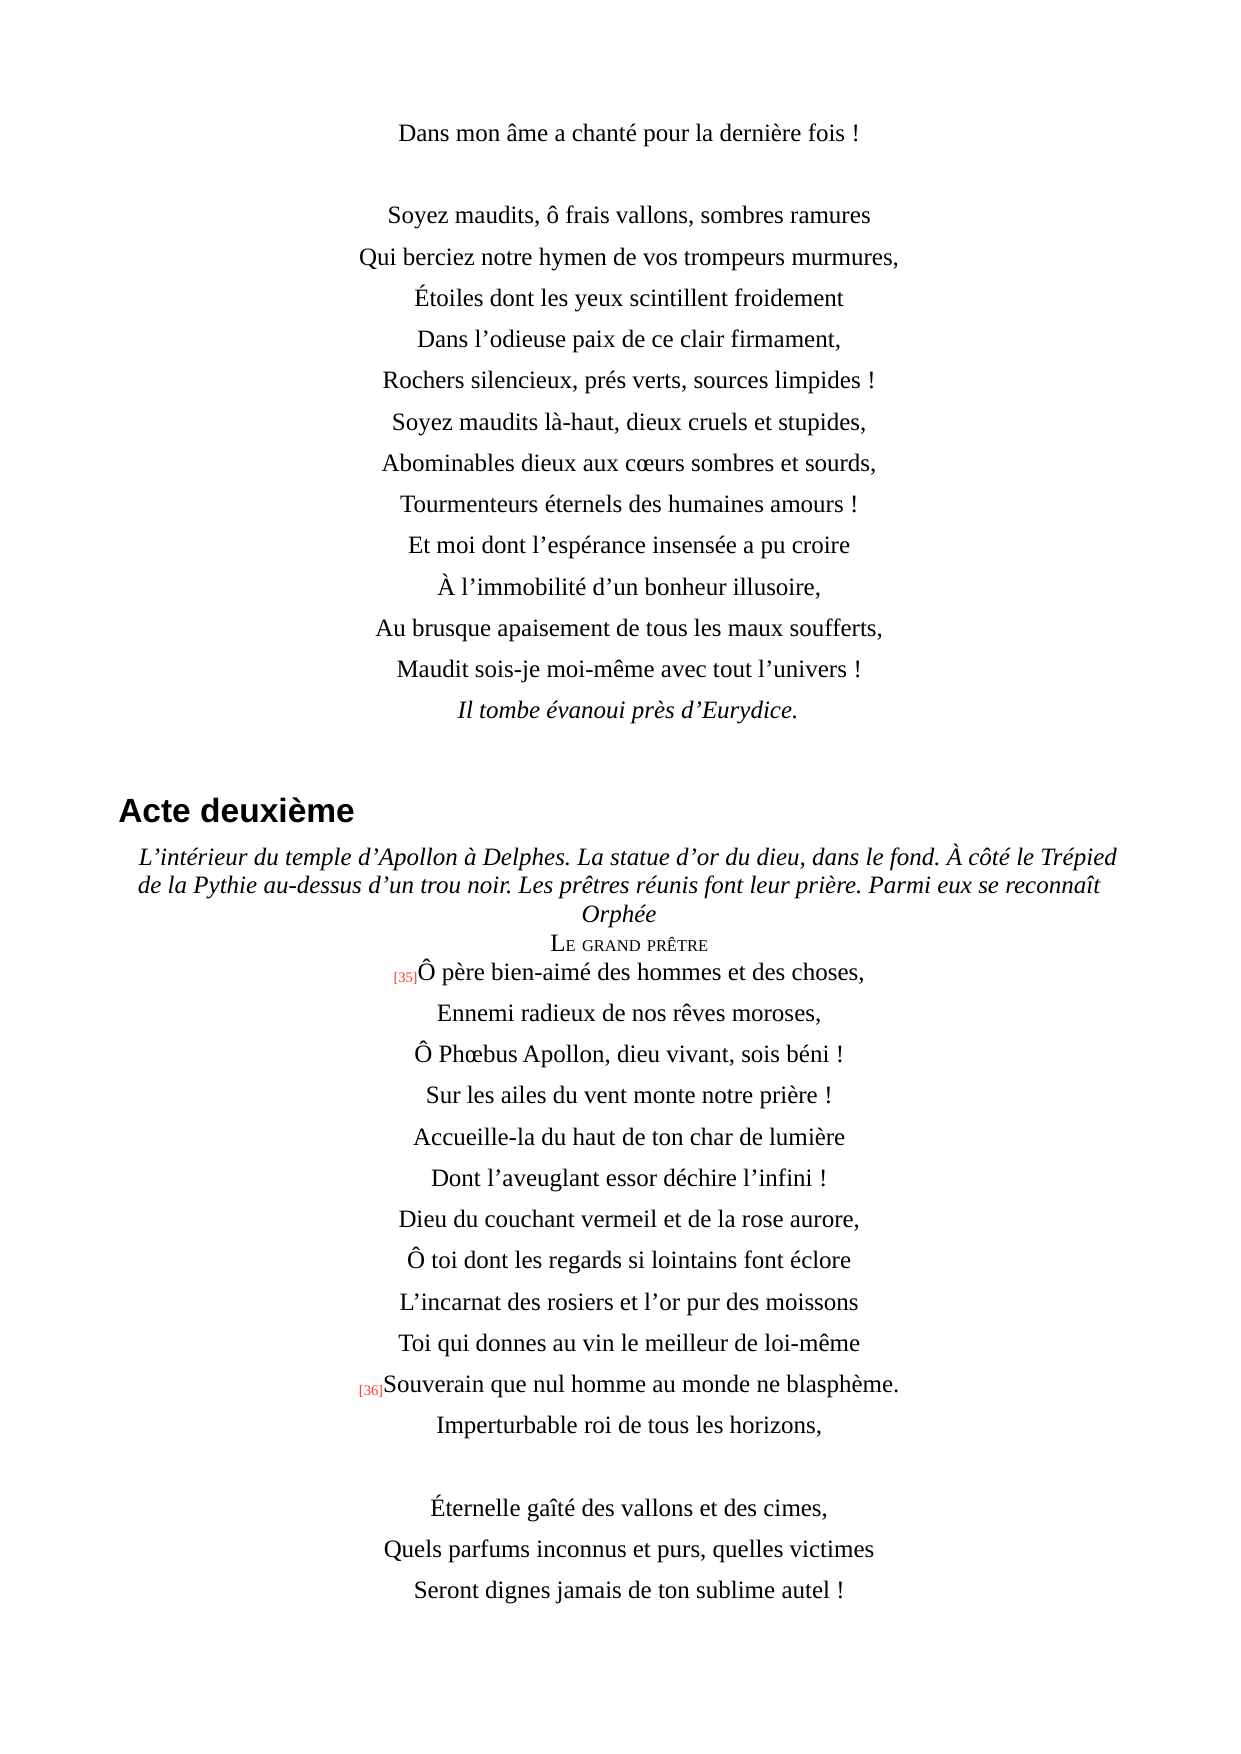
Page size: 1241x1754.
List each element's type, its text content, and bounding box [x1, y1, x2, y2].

text Ô Phœbus Apollon, dieu vivant, sois béni ! [118, 1039, 1122, 1068]
text [36]Souverain que nul homme au monde ne blasphème. [118, 1369, 1122, 1398]
text Imperturbable roi de tous les horizons, [118, 1411, 1122, 1439]
text Rochers silencieux, prés verts, sources limpides ! [118, 366, 1122, 394]
text À l’immobilité d’un bonheur illusoire, [118, 572, 1122, 601]
text L’intérieur du temple d’Apollon à Delphes. La statue d’or du dieu, dans le fond. À côté le Trépied de la Pythie au-dessus d’un trou noir. Les prêtres réunis font leur prière. Parmi eux se reconnaît Orphée [118, 842, 1122, 928]
text Et moi dont l’espérance insensée a pu croire [118, 531, 1122, 559]
text L’incarnat des rosiers et l’or pur des moissons [118, 1287, 1122, 1316]
text Soyez maudits, ô frais vallons, sombres ramures [118, 201, 1122, 229]
text Dieu du couchant vermeil et de la rose aurore, [118, 1204, 1122, 1233]
text Quels parfums inconnus et purs, quelles victimes [118, 1534, 1122, 1563]
text Seront dignes jamais de ton sublime autel ! [118, 1576, 1122, 1604]
text Maudit sois-je moi-même avec tout l’univers ! [118, 654, 1122, 683]
text Abominables dieux aux cœurs sombres et sourds, [118, 448, 1122, 477]
text Tourmenteurs éternels des humaines amours ! [118, 489, 1122, 518]
text Étoiles dont les yeux scintillent froidement [118, 283, 1122, 312]
text Dont l’aveuglant essor déchire l’infini ! [118, 1163, 1122, 1192]
text Éternelle gaîté des vallons et des cimes, [118, 1493, 1122, 1522]
text Au brusque apaisement de tous les maux soufferts, [118, 613, 1122, 642]
text Le grand prêtre [118, 928, 1122, 957]
text Toi qui donnes au vin le meilleur de loi-même [118, 1328, 1122, 1357]
text Dans l’odieuse paix de ce clair firmament, [118, 324, 1122, 353]
text Sur les ailes du vent monte notre prière ! [118, 1081, 1122, 1109]
text Ô toi dont les regards si lointains font éclore [118, 1246, 1122, 1274]
text Soyez maudits là-haut, dieux cruels et stupides, [118, 407, 1122, 436]
text Dans mon âme a chanté pour la dernière fois ! [118, 118, 1122, 147]
text Ennemi radieux de nos rêves moroses, [118, 998, 1122, 1027]
text [35]Ô père bien-aimé des hommes et des choses, [118, 957, 1122, 986]
text Il tombe évanoui près d’Eurydice. [118, 696, 1122, 724]
text Accueille-la du haut de ton char de lumière [118, 1122, 1122, 1151]
subtitle Acte deuxième [118, 791, 1122, 829]
text Qui berciez notre hymen de vos trompeurs murmures, [118, 242, 1122, 271]
